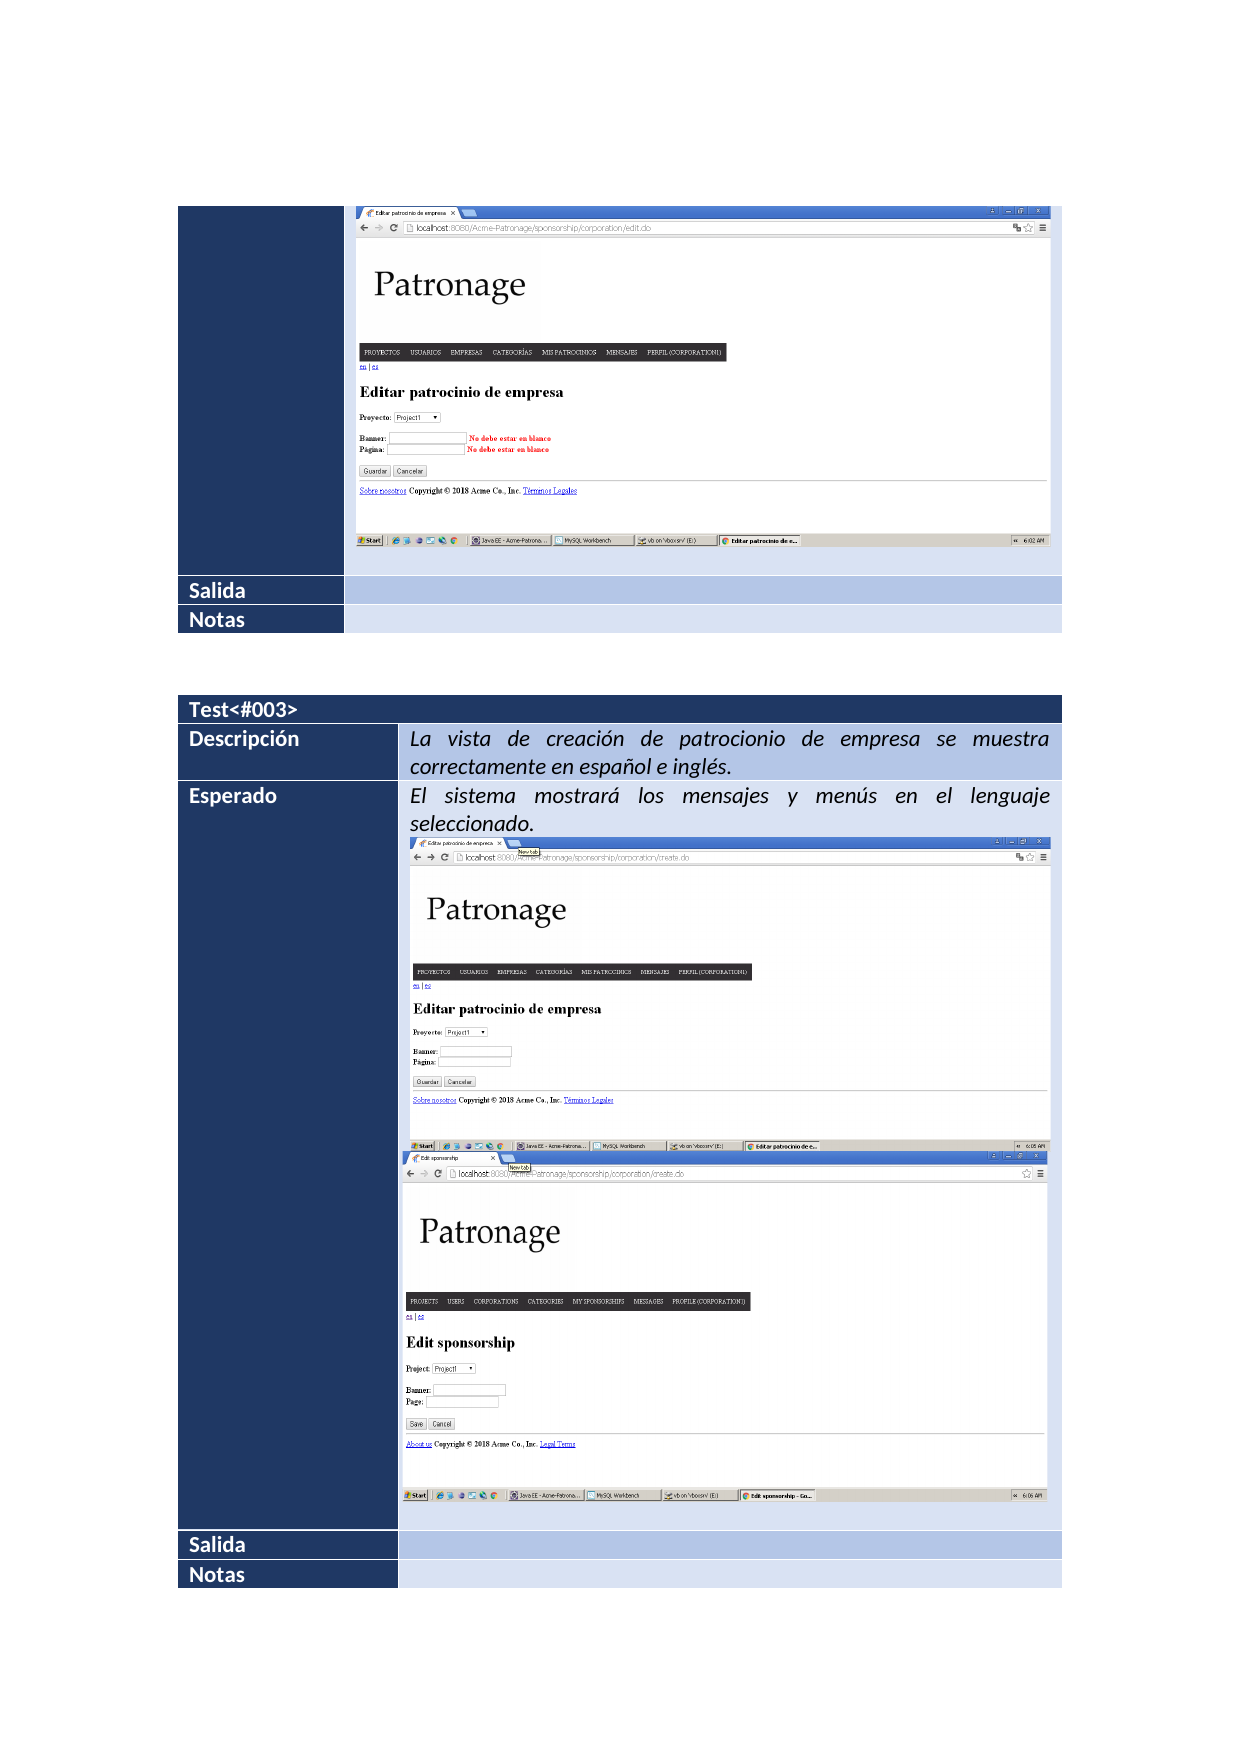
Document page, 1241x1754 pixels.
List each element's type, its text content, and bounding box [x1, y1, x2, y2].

table_cell El sistema mostrará los mensajes y menús en el lenguaje seleccionado. [399, 781, 1062, 1529]
table_cell La vista de creación de patrocionio de empresa se muestra correctamente en español e inglés. [399, 724, 1062, 780]
table_cell [399, 1560, 1062, 1588]
picture [356, 206, 1051, 547]
table_cell [345, 605, 1062, 633]
table_cell Notas [178, 1560, 398, 1588]
table_header Test<#003> [178, 695, 1062, 723]
table_cell Notas [178, 605, 344, 633]
table_cell [178, 206, 344, 575]
table_cell Salida [178, 576, 344, 604]
picture [402, 837, 1051, 1502]
table_cell [345, 576, 1062, 604]
table_cell Descripción [178, 724, 398, 780]
table_cell Salida [178, 1531, 398, 1559]
table_cell Esperado [178, 781, 398, 1529]
table_cell [345, 206, 1062, 575]
table_cell [399, 1531, 1062, 1559]
